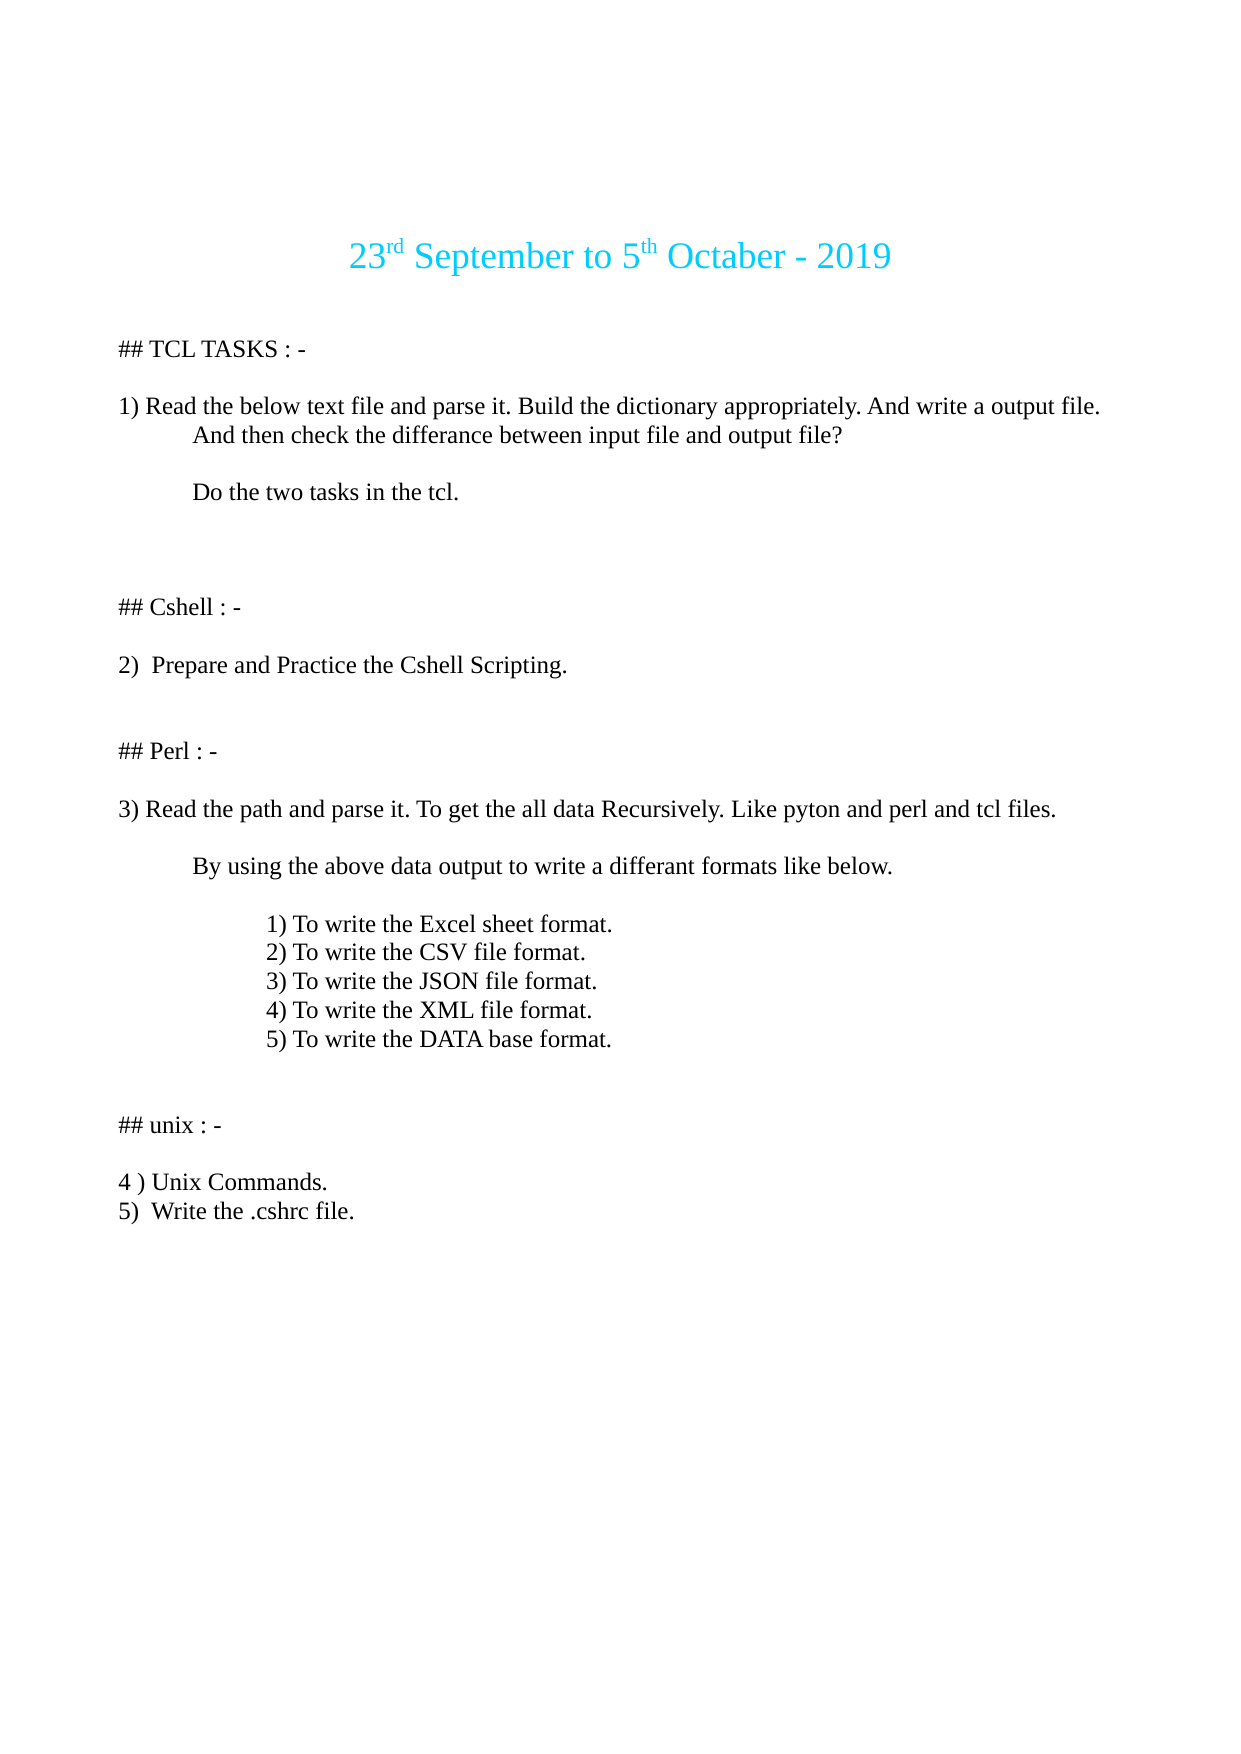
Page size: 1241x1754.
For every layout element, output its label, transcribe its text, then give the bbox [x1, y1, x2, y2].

text 3) Read the path and parse it. To get the all data Recursively. Like pyton and perl and tcl files. [118, 794, 1122, 822]
text 3) To write the JSON file format. [118, 966, 1122, 995]
text 5) To write the DATA base format. [118, 1024, 1122, 1052]
text 2) To write the CSV file format. [118, 937, 1122, 966]
text ## Perl : - [118, 736, 1122, 765]
text 23rd September to 5th Octaber - 2019 [118, 233, 1122, 276]
text ## unix : - [118, 1110, 1122, 1139]
text And then check the differance between input file and output file? [118, 420, 1122, 449]
text 4 ) Unix Commands. [118, 1167, 1122, 1196]
text ## Cshell : - [118, 592, 1122, 621]
text 5) Write the .cshrc file. [118, 1196, 1122, 1225]
text 1) Read the below text file and parse it. Build the dictionary appropriately. And write a output file. [118, 391, 1122, 420]
text ## TCL TASKS : - [118, 334, 1122, 362]
text 1) To write the Excel sheet format. [118, 909, 1122, 937]
text 2) Prepare and Practice the Cshell Scripting. [118, 650, 1122, 679]
text 4) To write the XML file format. [118, 995, 1122, 1024]
text Do the two tasks in the tcl. [118, 477, 1122, 506]
text By using the above data output to write a differant formats like below. [118, 851, 1122, 880]
